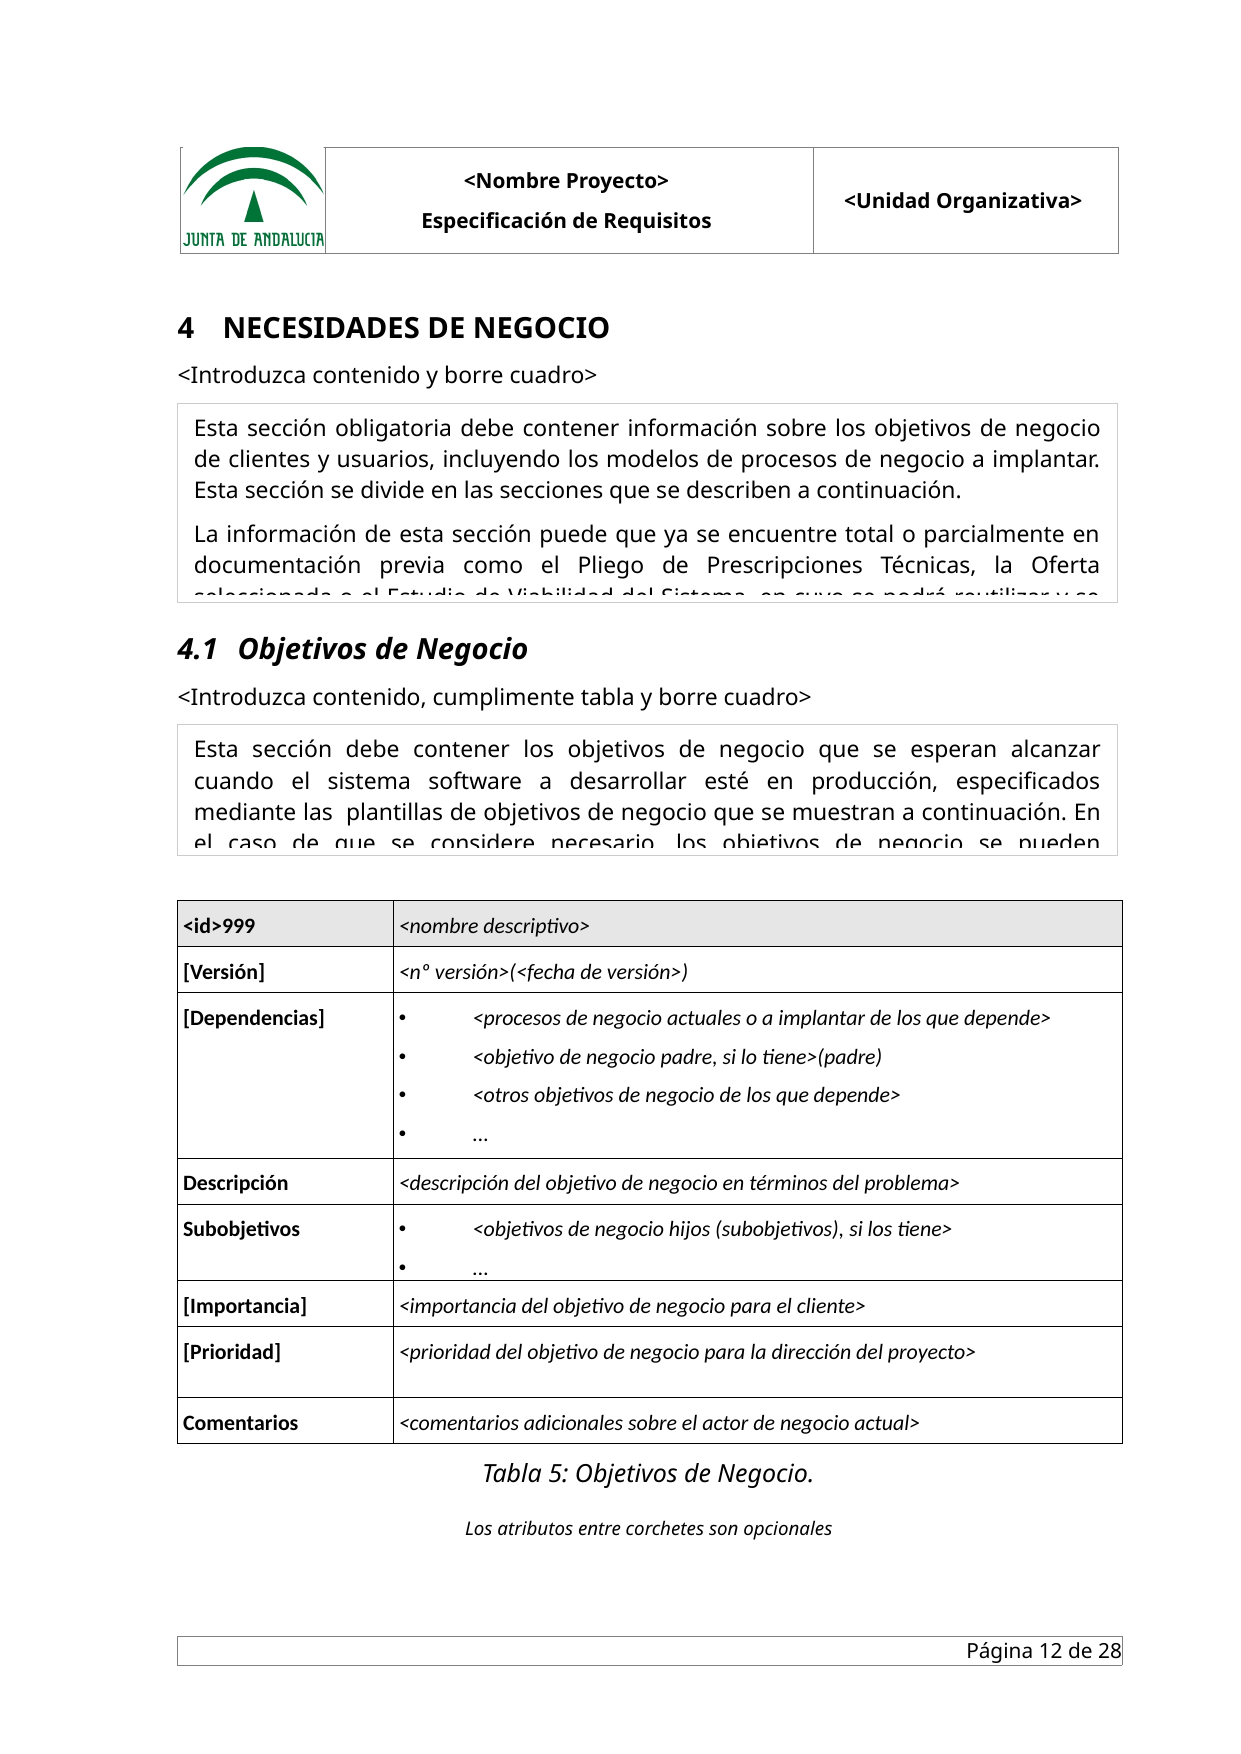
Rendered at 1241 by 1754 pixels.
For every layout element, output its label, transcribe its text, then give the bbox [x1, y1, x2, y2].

text <Introduzca contenido y borre cuadro> [177, 359, 1122, 390]
text Esta sección obligatoria debe contener información sobre los objetivos de negocio de clientes y usuarios, incluyendo los modelos de procesos de negocio a implantar. Esta sección se divide en las secciones que se describen a continuación. [194, 412, 1101, 506]
table_header <nombre descriptivo> [394, 901, 1122, 946]
text Tabla 5: Objetivos de Negocio. [177, 1456, 1122, 1490]
text Esta sección debe contener los objetivos de negocio que se esperan alcanzar cuando el sistema software a desarrollar esté en producción, especificados mediante las plantillas de objetivos de negocio que se muestran a continuación. En el caso de que se considere necesario, los objetivos de negocio se pueden descomponer jerárquicamente para facilitar su comprensión y representar dicha jerarquía de forma gráfica. [194, 733, 1101, 847]
subtitle NECESIDADES DE NEGOCIO [177, 307, 1122, 347]
table_cell [Importancia] [178, 1281, 393, 1326]
table_cell [Prioridad] [178, 1327, 393, 1397]
text Los atributos entre corchetes son opcionales [177, 1515, 1122, 1541]
table_cell Descripción [178, 1159, 393, 1203]
table_cell <procesos de negocio actuales o a implantar de los que depende> <objetivo de negocio padre, si lo tiene>(padre) <otros objetivos de negocio de los que depende> ... [394, 993, 1122, 1157]
table_cell Subobjetivos [178, 1205, 393, 1280]
table_cell <descripción del objetivo de negocio en términos del problema> [394, 1159, 1122, 1203]
table_cell <objetivos de negocio hijos (subobjetivos), si los tiene> ... [394, 1205, 1122, 1280]
table_cell [Dependencias] [178, 993, 393, 1157]
table_cell <comentarios adicionales sobre el actor de negocio actual> [394, 1398, 1122, 1443]
table_cell <prioridad del objetivo de negocio para la dirección del proyecto> [394, 1327, 1122, 1397]
text <Introduzca contenido, cumplimente tabla y borre cuadro> [177, 681, 1122, 712]
text La información de esta sección puede que ya se encuentre total o parcialmente en documentación previa como el Pliego de Prescripciones Técnicas, la Oferta seleccionada o el Estudio de Viabilidad del Sistema, en cuyo se podrá reutilizar y se hará referencia a dichos documentos como fuente de la misma. [194, 518, 1101, 594]
table_cell <nº versión>(<fecha de versión>) [394, 947, 1122, 992]
table_cell <importancia del objetivo de negocio para el cliente> [394, 1281, 1122, 1326]
subtitle Objetivos de Negocio [177, 628, 1122, 668]
table_cell Comentarios [178, 1398, 393, 1443]
table_header <id>999 [178, 901, 393, 946]
table_cell [Versión] [178, 947, 393, 992]
